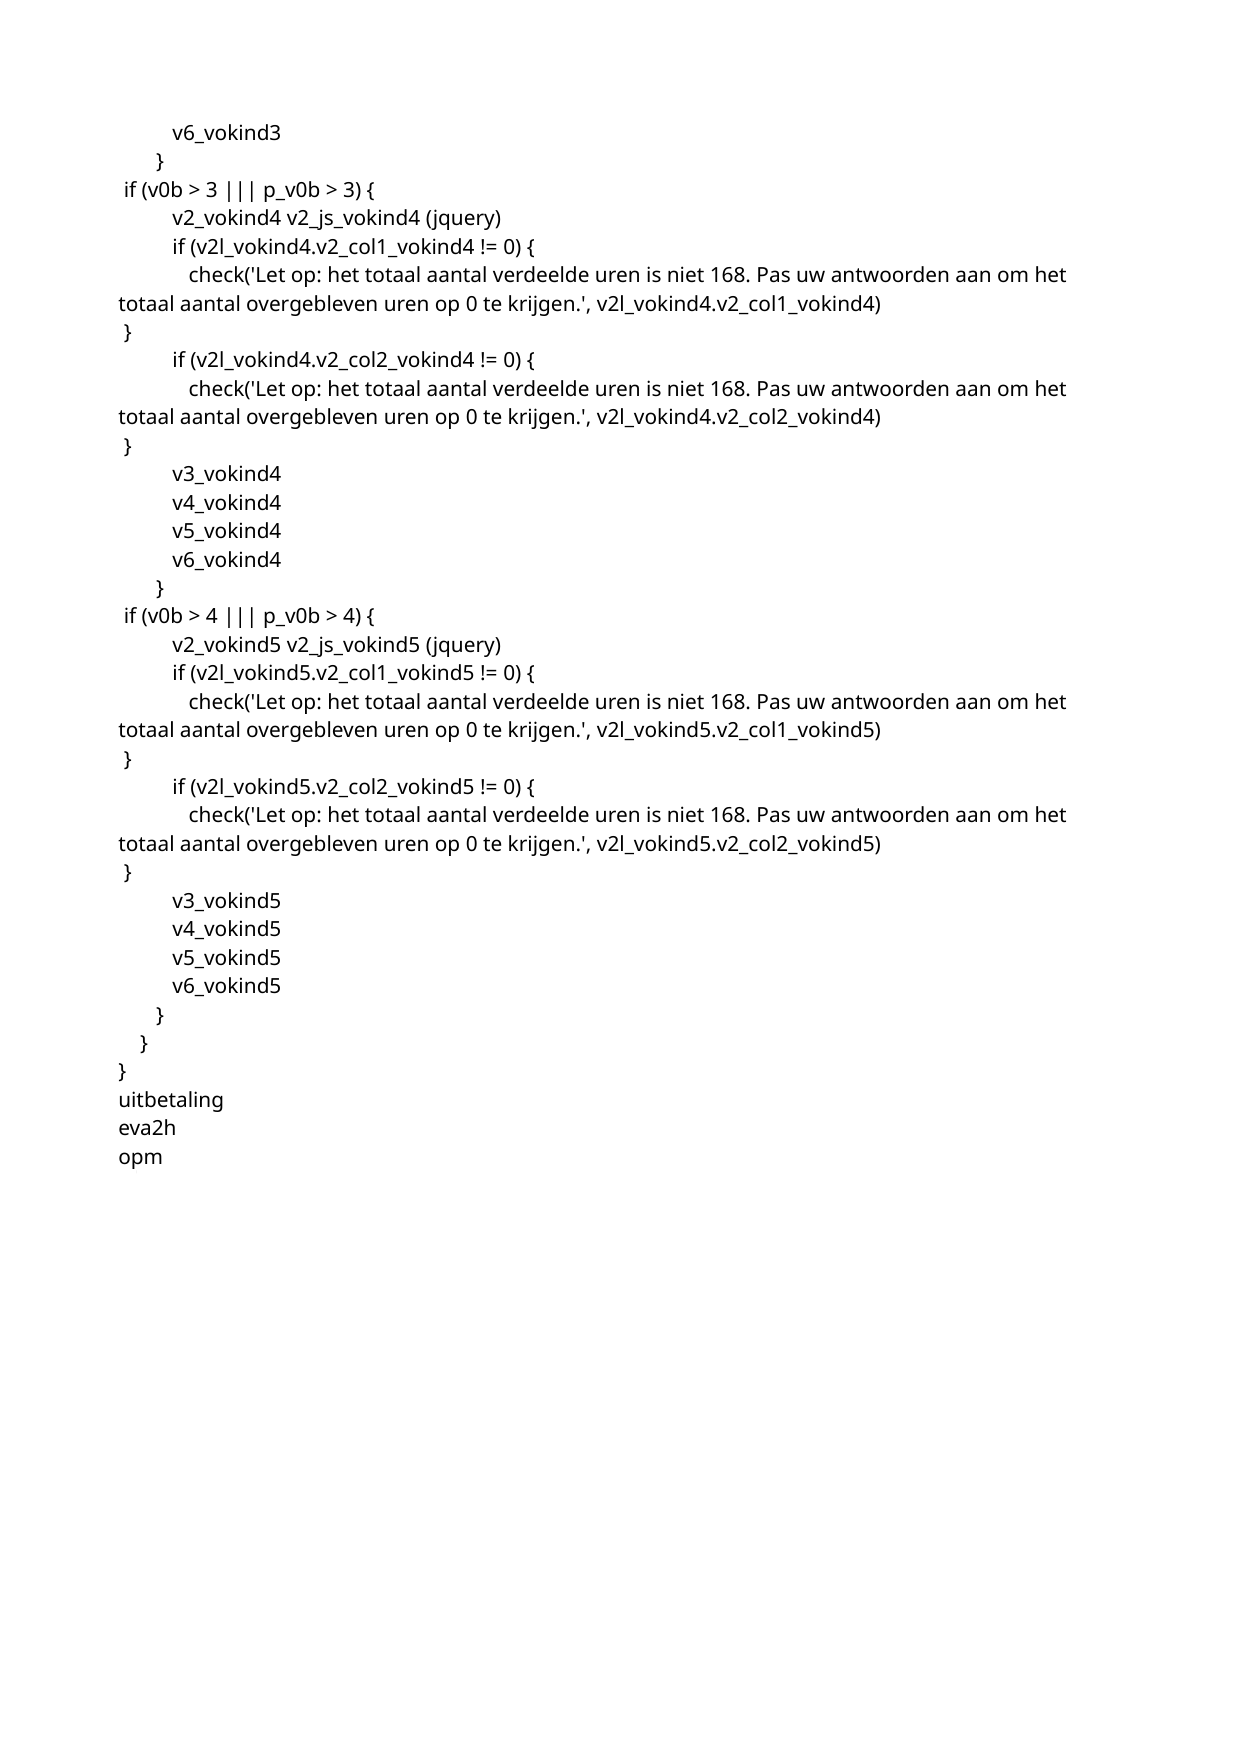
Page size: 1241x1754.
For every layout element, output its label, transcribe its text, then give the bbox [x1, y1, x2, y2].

text check('Let op: het totaal aantal verdeelde uren is niet 168. Pas uw antwoorden aan om het totaal aantal overgebleven uren op 0 te krijgen.', v2l_vokind5.v2_col2_vokind5) [118, 801, 1122, 857]
text v2_vokind5 v2_js_vokind5 (jquery) [118, 630, 1122, 658]
text eva2h [118, 1113, 1122, 1142]
text } [118, 857, 1122, 886]
text v6_vokind5 [118, 971, 1122, 1000]
text } [118, 1000, 1122, 1028]
text v4_vokind4 [118, 488, 1122, 516]
text uitbetaling [118, 1085, 1122, 1113]
text v2_vokind4 v2_js_vokind4 (jquery) [118, 203, 1122, 232]
text } [118, 1057, 1122, 1085]
text check('Let op: het totaal aantal verdeelde uren is niet 168. Pas uw antwoorden aan om het totaal aantal overgebleven uren op 0 te krijgen.', v2l_vokind4.v2_col1_vokind4) [118, 260, 1122, 317]
text v4_vokind5 [118, 914, 1122, 943]
text } [118, 1028, 1122, 1057]
text v6_vokind3 [118, 118, 1122, 147]
text } [118, 317, 1122, 346]
text v5_vokind5 [118, 943, 1122, 971]
text check('Let op: het totaal aantal verdeelde uren is niet 168. Pas uw antwoorden aan om het totaal aantal overgebleven uren op 0 te krijgen.', v2l_vokind5.v2_col1_vokind5) [118, 687, 1122, 744]
text v3_vokind4 [118, 459, 1122, 488]
text if (v2l_vokind4.v2_col1_vokind4 != 0) { [118, 232, 1122, 260]
text if (v0b > 3 ||| p_v0b > 3) { [118, 175, 1122, 203]
text opm [118, 1142, 1122, 1170]
text } [118, 573, 1122, 602]
text if (v2l_vokind4.v2_col2_vokind4 != 0) { [118, 346, 1122, 374]
text if (v2l_vokind5.v2_col1_vokind5 != 0) { [118, 658, 1122, 687]
text check('Let op: het totaal aantal verdeelde uren is niet 168. Pas uw antwoorden aan om het totaal aantal overgebleven uren op 0 te krijgen.', v2l_vokind4.v2_col2_vokind4) [118, 374, 1122, 431]
text v3_vokind5 [118, 886, 1122, 914]
text if (v2l_vokind5.v2_col2_vokind5 != 0) { [118, 772, 1122, 801]
text v5_vokind4 [118, 516, 1122, 545]
text } [118, 147, 1122, 175]
text } [118, 431, 1122, 459]
text } [118, 744, 1122, 772]
text v6_vokind4 [118, 545, 1122, 573]
text if (v0b > 4 ||| p_v0b > 4) { [118, 602, 1122, 630]
